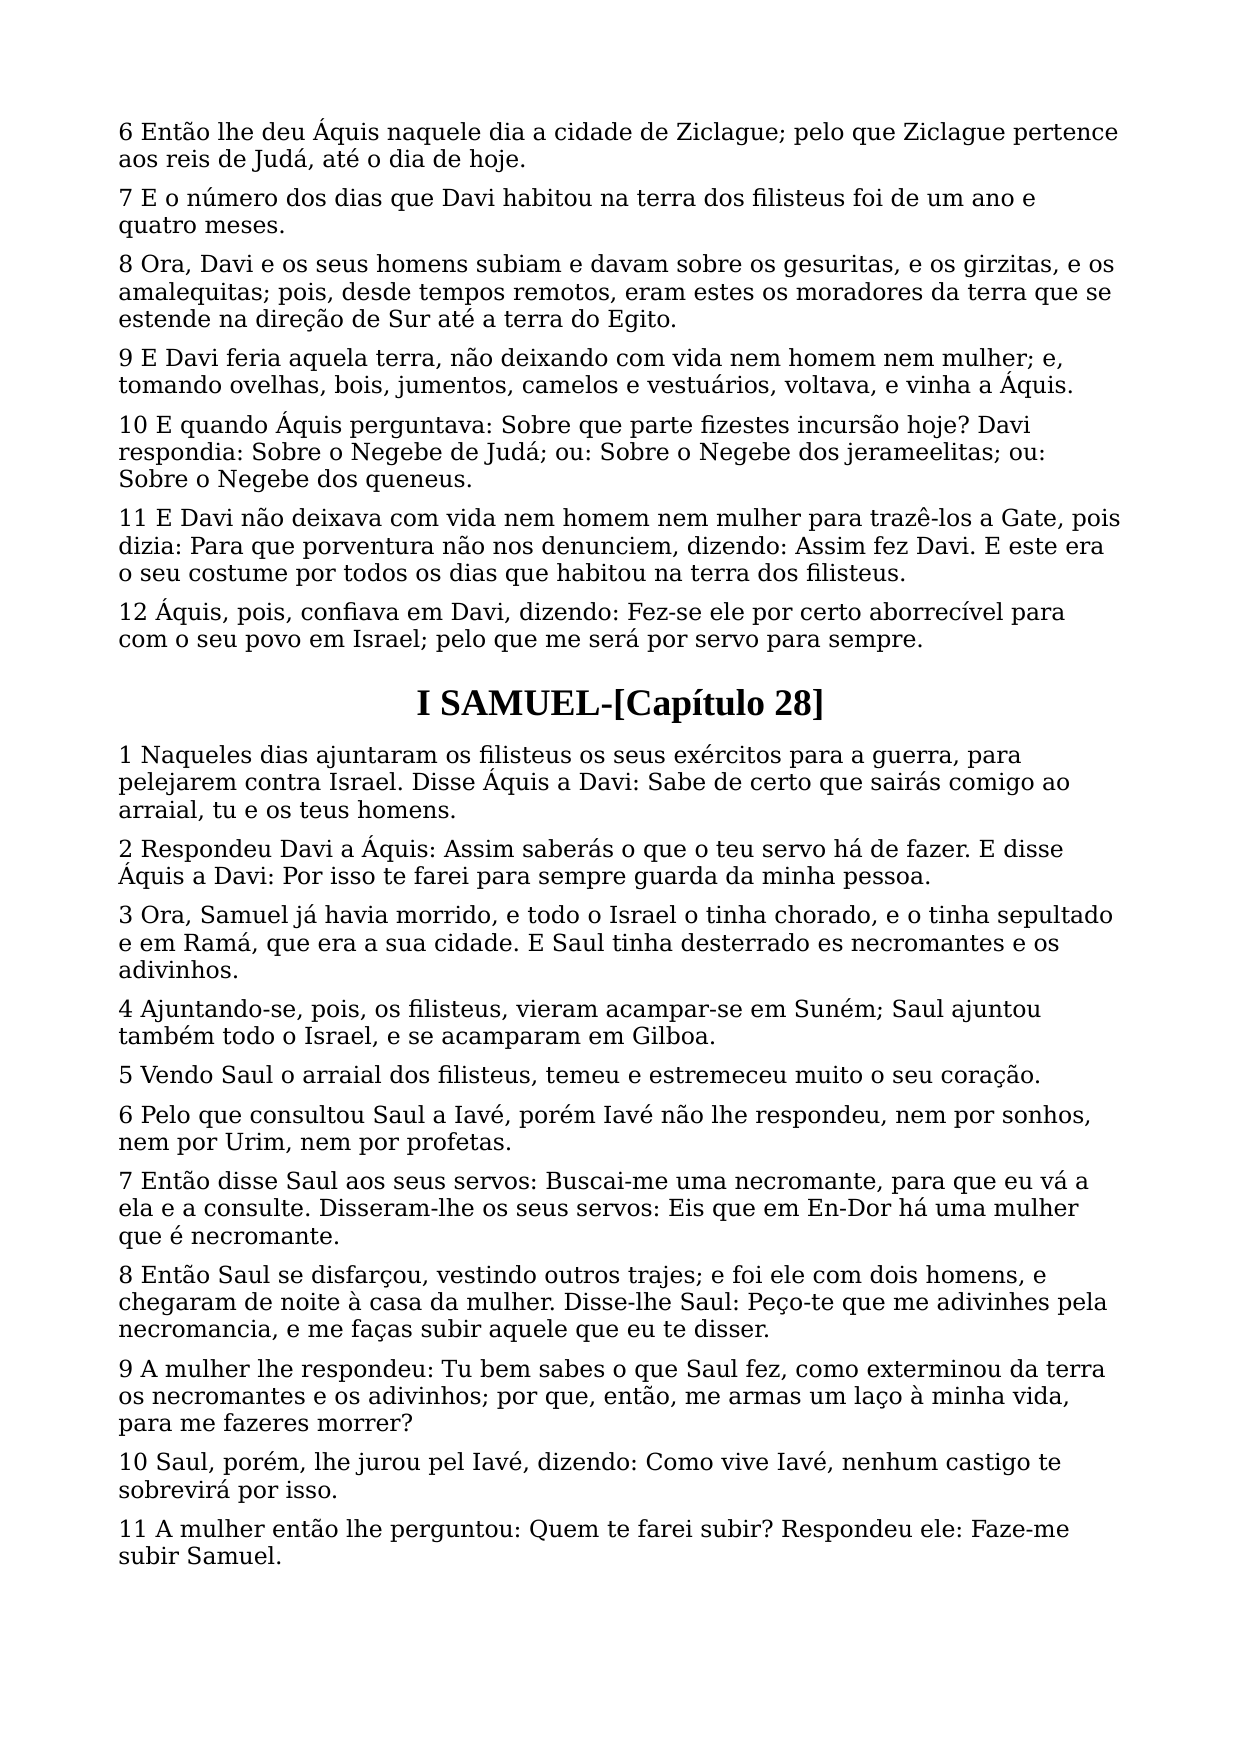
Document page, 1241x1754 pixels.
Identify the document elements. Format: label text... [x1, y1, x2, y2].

text 7 Então disse Saul aos seus servos: Buscai-me uma necromante, para que eu vá a ela e a consulte. Disseram-lhe os seus servos: Eis que em En-Dor há uma mulher que é necromante. [118, 1168, 1122, 1249]
text 2 Respondeu Davi a Áquis: Assim saberás o que o teu servo há de fazer. E disse Áquis a Davi: Por isso te farei para sempre guarda da minha pessoa. [118, 835, 1122, 890]
text 10 Saul, porém, lhe jurou pel Iavé, dizendo: Como vive Iavé, nenhum castigo te sobrevirá por isso. [118, 1449, 1122, 1503]
text 11 E Davi não deixava com vida nem homem nem mulher para trazê-los a Gate, pois dizia: Para que porventura não nos denunciem, dizendo: Assim fez Davi. E este era o seu costume por todos os dias que habitou na terra dos filisteus. [118, 505, 1122, 587]
text 3 Ora, Samuel já havia morrido, e todo o Israel o tinha chorado, e o tinha sepultado e em Ramá, que era a sua cidade. E Saul tinha desterrado es necromantes e os adivinhos. [118, 902, 1122, 984]
text 12 Áquis, pois, confiava em Davi, dizendo: Fez-se ele por certo aborrecível para com o seu povo em Israel; pelo que me será por servo para sempre. [118, 599, 1122, 653]
text 5 Vendo Saul o arraial dos filisteus, temeu e estremeceu muito o seu coração. [118, 1062, 1122, 1089]
text 4 Ajuntando-se, pois, os filisteus, vieram acampar-se em Suném; Saul ajuntou também todo o Israel, e se acamparam em Gilboa. [118, 996, 1122, 1050]
text 6 Pelo que consultou Saul a Iavé, porém Iavé não lhe respondeu, nem por sonhos, nem por Urim, nem por profetas. [118, 1101, 1122, 1156]
text 9 A mulher lhe respondeu: Tu bem sabes o que Saul fez, como exterminou da terra os necromantes e os adivinhos; por que, então, me armas um laço à minha vida, para me fazeres morrer? [118, 1355, 1122, 1437]
text 1 Naqueles dias ajuntaram os filisteus os seus exércitos para a guerra, para pelejarem contra Israel. Disse Áquis a Davi: Sabe de certo que sairás comigo ao arraial, tu e os teus homens. [118, 742, 1122, 823]
text 10 E quando Áquis perguntava: Sobre que parte fizestes incursão hoje? Davi respondia: Sobre o Negebe de Judá; ou: Sobre o Negebe dos jerameelitas; ou: Sobre o Negebe dos queneus. [118, 411, 1122, 493]
text 6 Então lhe deu Áquis naquele dia a cidade de Ziclague; pelo que Ziclague pertence aos reis de Judá, até o dia de hoje. [118, 118, 1122, 173]
text 8 Então Saul se disfarçou, vestindo outros trajes; e foi ele com dois homens, e chegaram de noite à casa da mulher. Disse-lhe Saul: Peço-te que me adivinhes pela necromancia, e me faças subir aquele que eu te disser. [118, 1261, 1122, 1343]
text 9 E Davi feria aquela terra, não deixando com vida nem homem nem mulher; e, tomando ovelhas, bois, jumentos, camelos e vestuários, voltava, e vinha a Áquis. [118, 345, 1122, 399]
text 11 A mulher então lhe perguntou: Quem te farei subir? Respondeu ele: Faze-me subir Samuel. [118, 1515, 1122, 1570]
subtitle I SAMUEL-[Capítulo 28] [118, 680, 1122, 723]
text 8 Ora, Davi e os seus homens subiam e davam sobre os gesuritas, e os girzitas, e os amalequitas; pois, desde tempos remotos, eram estes os moradores da terra que se estende na direção de Sur até a terra do Egito. [118, 251, 1122, 333]
text 7 E o número dos dias que Davi habitou na terra dos filisteus foi de um ano e quatro meses. [118, 184, 1122, 239]
